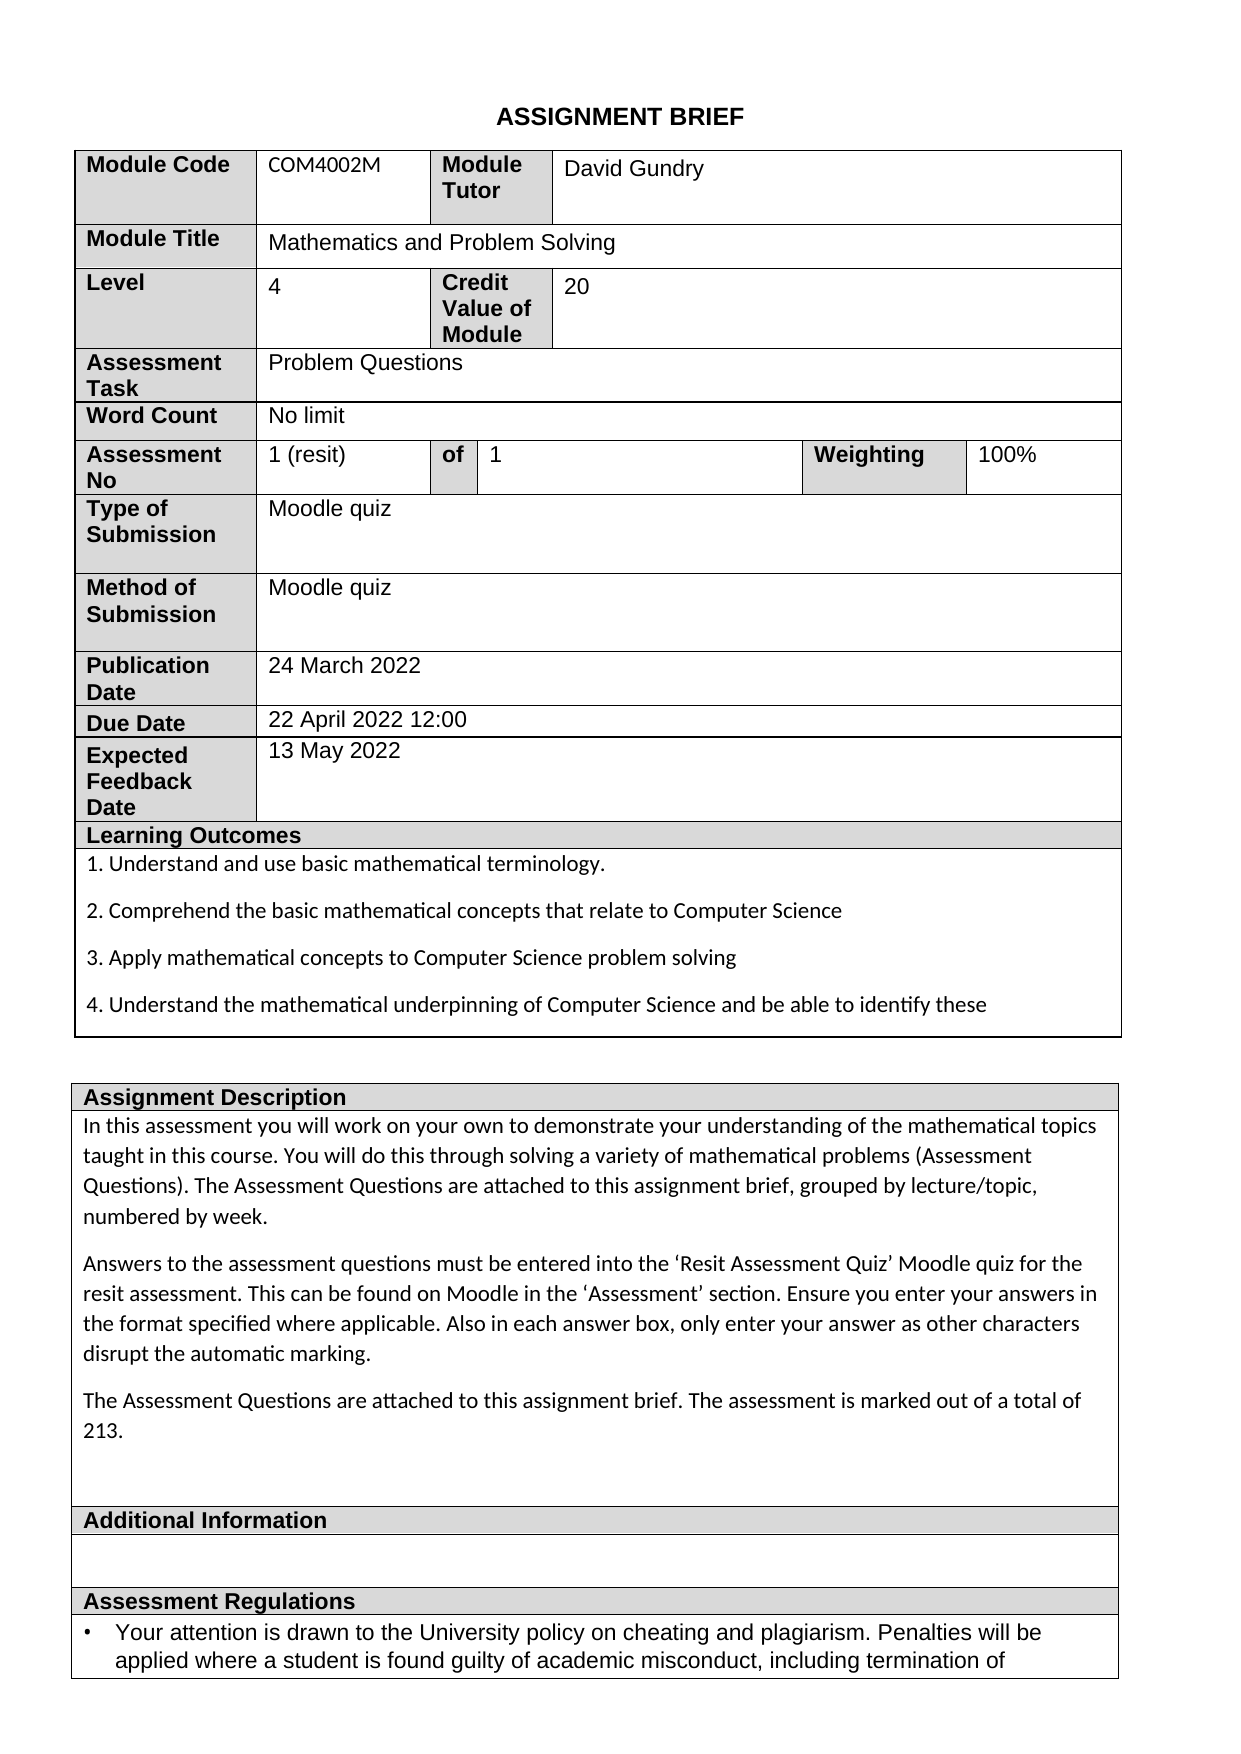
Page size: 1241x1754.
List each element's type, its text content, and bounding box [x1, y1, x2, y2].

table_cell 22 April 2022 12:00 [257, 706, 1121, 736]
table_cell Expected Feedback Date [76, 738, 256, 821]
table_cell Your attention is drawn to the University policy on cheating and plagiarism. Penalties will be applied where a student is found guilty of academic misconduct, including termination of programme (Policy link). You are required to keep to the word limit set for an assessment and to note that you may be subject to penalty if you exceed that limit. (Policy link). You are required to provide an accurate word count on the cover sheet for each piece of work you submit. For late or non-submission of work by the published deadline or an approved extended deadline, a mark of 0NS will be recorded. Where a re-assessment opportunity exists, a student will normally be permitted only one attempt to be re-assessed for a capped mark. (Policy link). An extension to the published deadline may be granted to an individual student if they meet the eligibility criteria of the Exceptional Circumstances policy. [72, 1615, 1118, 1678]
table_cell Module Title [76, 225, 256, 267]
table_cell Moodle quiz [257, 495, 1121, 573]
table_header David Gundry [553, 151, 1121, 224]
table_cell Assessment Regulations [72, 1588, 1118, 1614]
table_cell 100% [967, 441, 1121, 494]
table_cell Assessment Task [76, 349, 256, 401]
table_cell Level [76, 269, 256, 348]
table_header Assignment Description [72, 1084, 1118, 1110]
table_cell [72, 1535, 1118, 1587]
table_cell Weighting [803, 441, 966, 494]
table_cell Publication Date [76, 652, 256, 705]
table_header COM4002M [257, 151, 430, 224]
table_header Module Code [76, 151, 256, 224]
table_cell Additional Information [72, 1507, 1118, 1533]
table_cell Method of Submission [76, 574, 256, 651]
table_cell of [431, 441, 477, 494]
table_cell Word Count [76, 403, 256, 440]
table_cell 1 [478, 441, 802, 494]
table_cell 1 (resit) [257, 441, 430, 494]
table_cell Moodle quiz [257, 574, 1121, 651]
table_cell Mathematics and Problem Solving [257, 225, 1121, 267]
table_cell Assessment No [76, 441, 256, 494]
table_cell No limit [257, 403, 1121, 440]
table_cell 4 [257, 269, 430, 348]
table_cell In this assessment you will work on your own to demonstrate your understanding of the mathematical topics taught in this course. You will do this through solving a variety of mathematical problems (Assessment Questions). The Assessment Questions are attached to this assignment brief, grouped by lecture/topic, numbered by week. Answers to the assessment questions must be entered into the ‘Resit Assessment Quiz’ Moodle quiz for the resit assessment. This can be found on Moodle in the ‘Assessment’ section. Ensure you enter your answers in the format specified where applicable. Also in each answer box, only enter your answer as other characters disrupt the automatic marking. The Assessment Questions are attached to this assignment brief. The assessment is marked out of a total of 213. [72, 1111, 1118, 1506]
table_cell Credit Value of Module [431, 269, 552, 348]
table_header Module Tutor [431, 151, 552, 224]
table_cell Due Date [76, 706, 256, 736]
text ASSIGNMENT BRIEF [75, 102, 1165, 131]
table_cell Type of Submission [76, 495, 256, 573]
table_cell Learning Outcomes [76, 822, 1121, 848]
table_cell Problem Questions [257, 349, 1121, 401]
table_cell 20 [553, 269, 1121, 348]
table_cell 1. Understand and use basic mathematical terminology. 2. Comprehend the basic mathematical concepts that relate to Computer Science 3. Apply mathematical concepts to Computer Science problem solving 4. Understand the mathematical underpinning of Computer Science and be able to identify these [76, 849, 1121, 1036]
table_cell 13 May 2022 [257, 738, 1121, 821]
table_cell 24 March 2022 [257, 652, 1121, 705]
